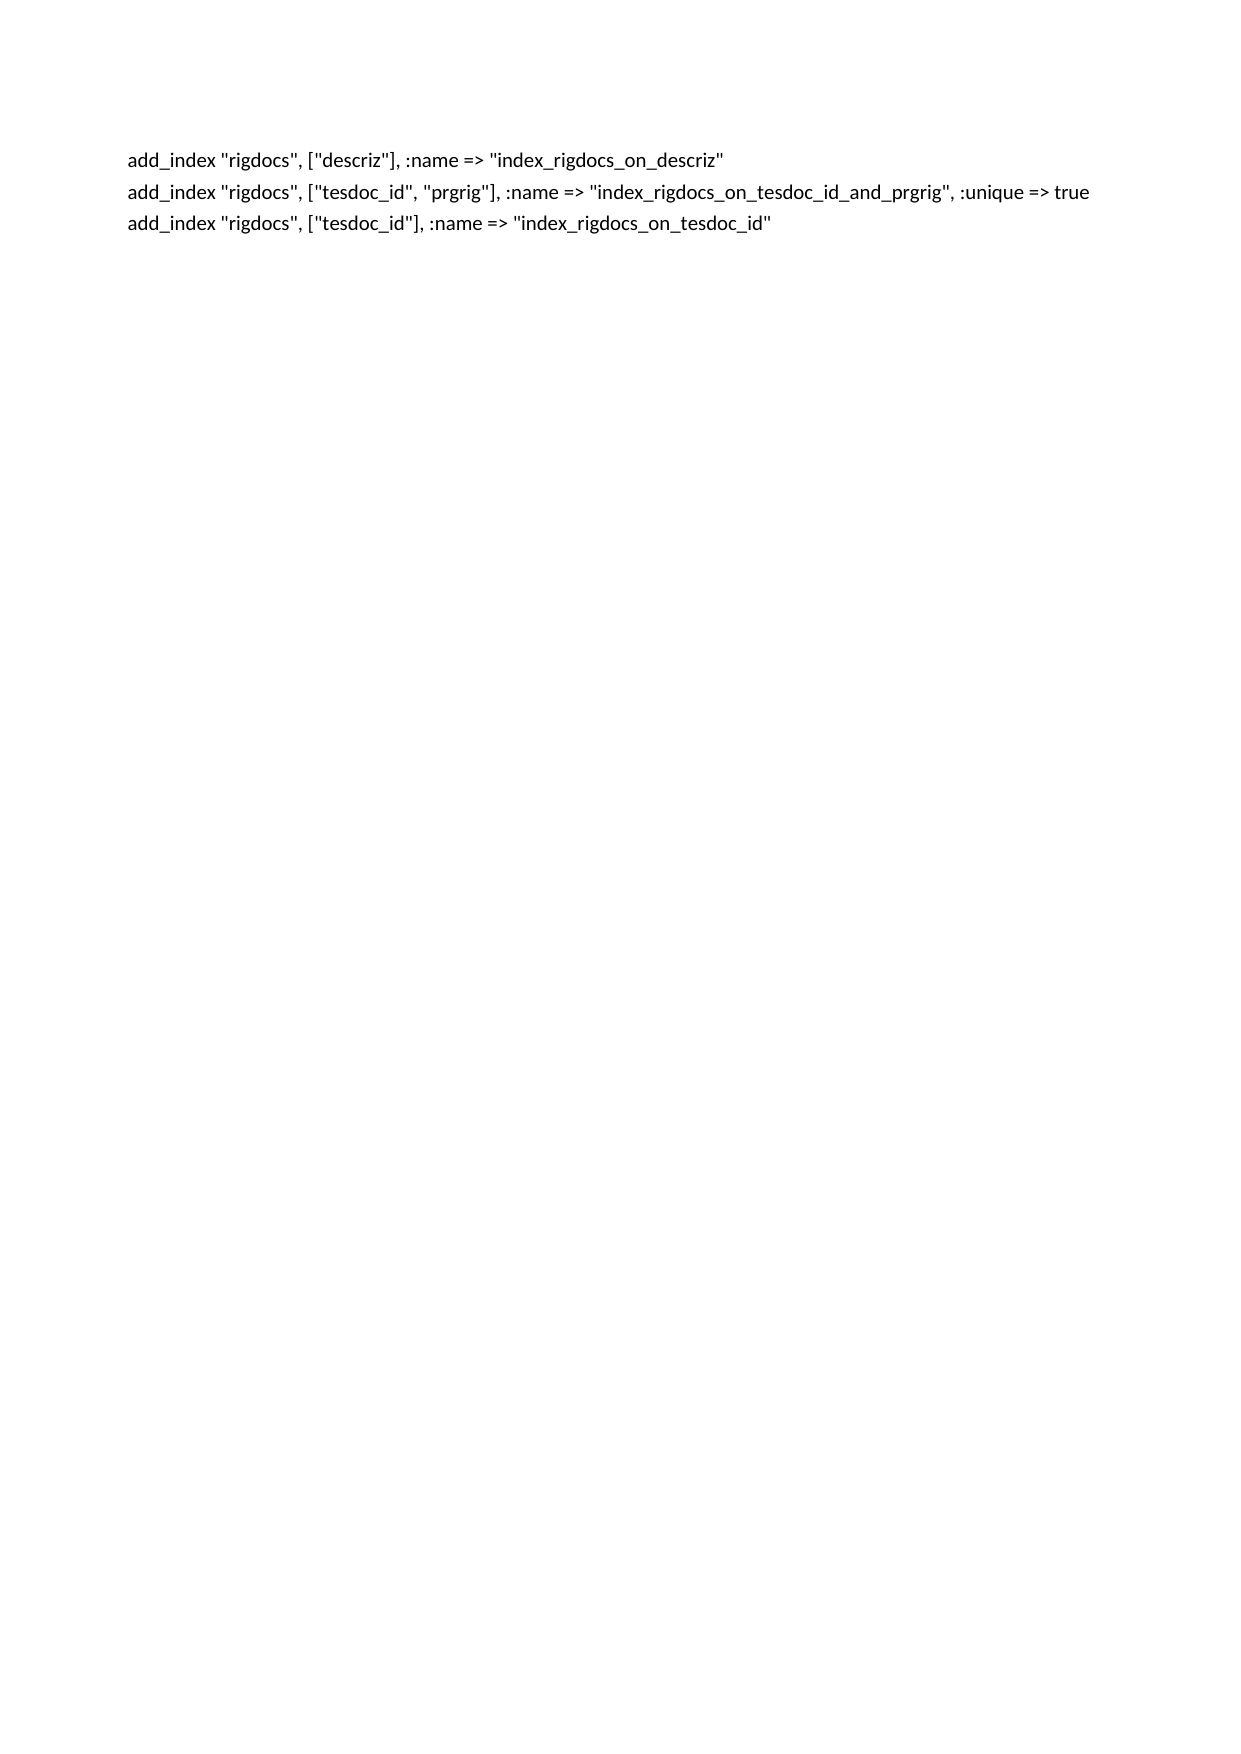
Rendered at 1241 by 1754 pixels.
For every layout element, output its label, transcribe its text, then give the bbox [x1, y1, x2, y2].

text add_index "rigdocs", ["tesdoc_id", "prgrig"], :name => "index_rigdocs_on_tesdoc_id_and_prgrig", :unique => true [118, 179, 1122, 204]
text add_index "rigdocs", ["descriz"], :name => "index_rigdocs_on_descriz" [118, 148, 1122, 173]
text add_index "rigdocs", ["tesdoc_id"], :name => "index_rigdocs_on_tesdoc_id" [118, 210, 1122, 236]
